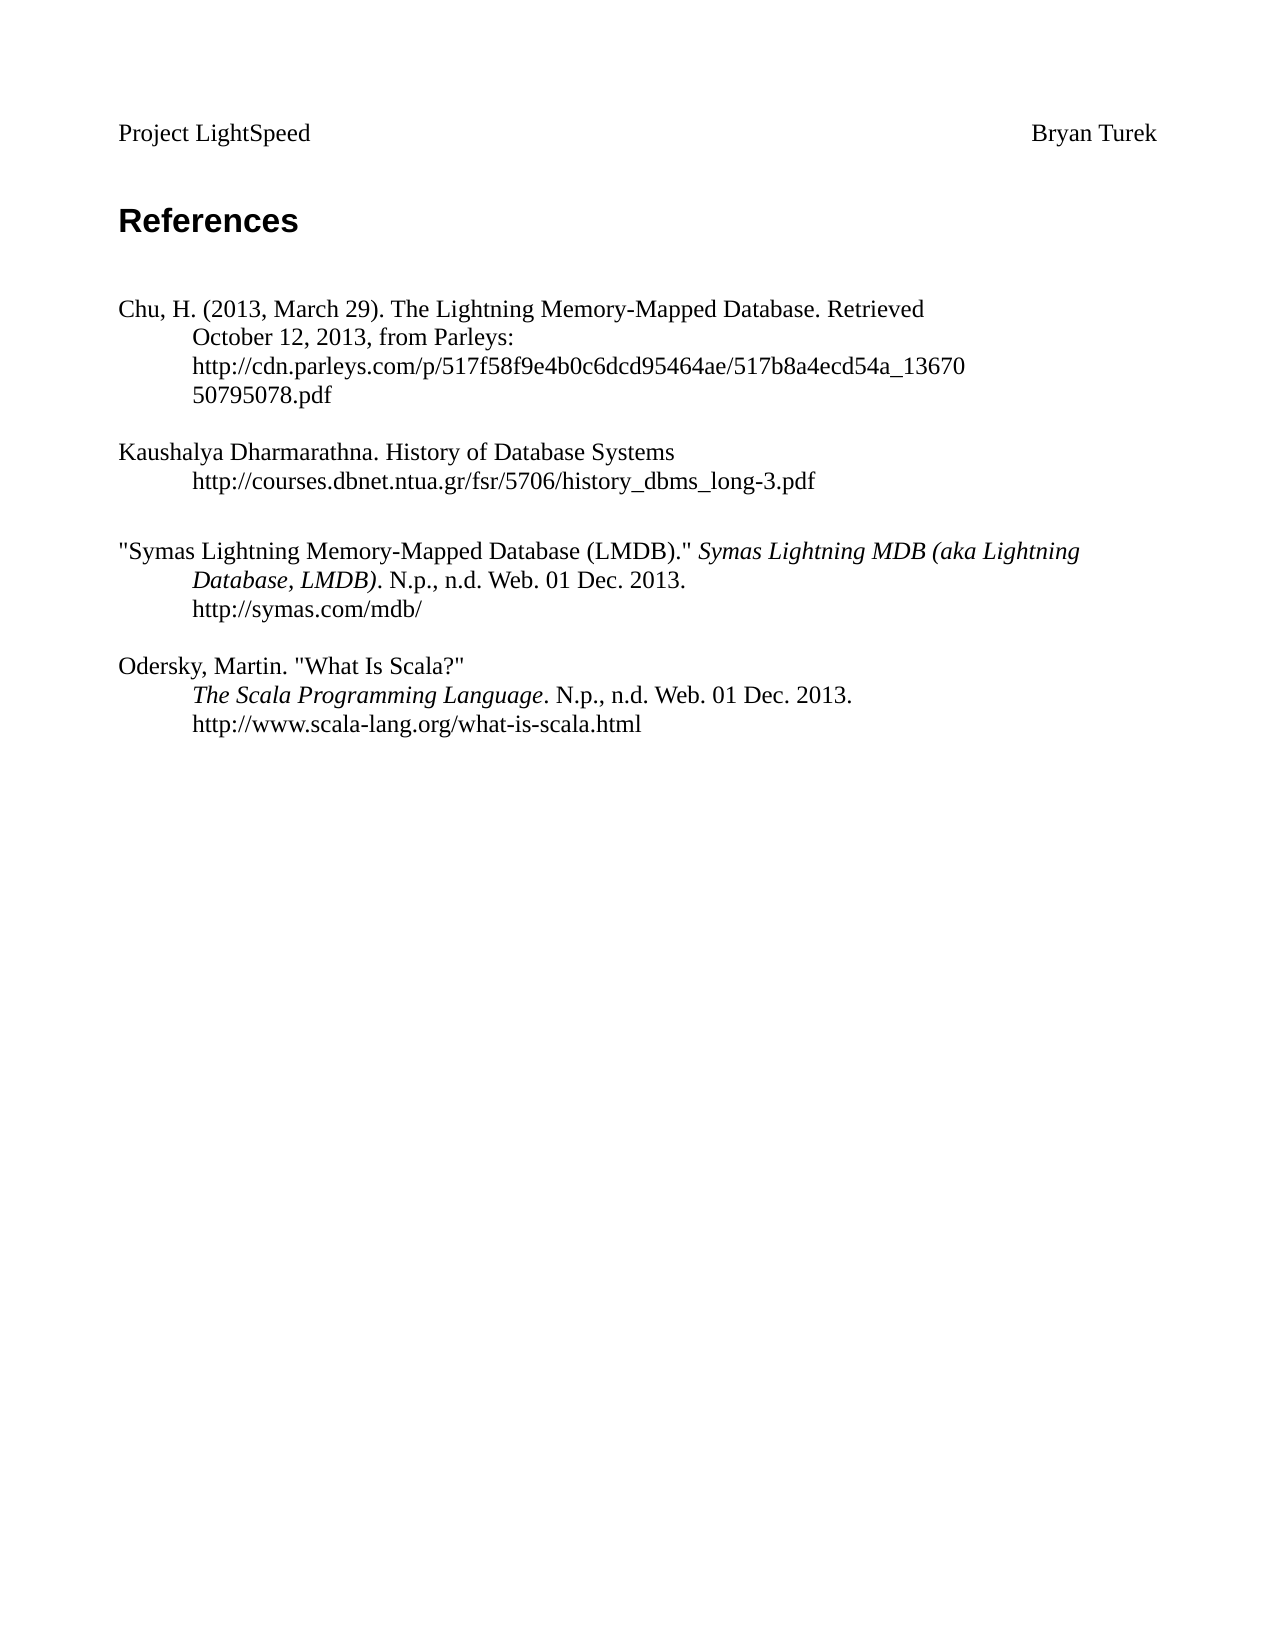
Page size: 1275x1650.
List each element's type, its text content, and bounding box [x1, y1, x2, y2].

text 50795078.pdf [118, 380, 1157, 409]
text "Symas Lightning Memory-Mapped Database (LMDB)." Symas Lightning MDB (aka Lightning [118, 536, 1157, 565]
text Database, LMDB). N.p., n.d. Web. 01 Dec. 2013. [118, 565, 1157, 594]
text The Scala Programming Language. N.p., n.d. Web. 01 Dec. 2013. [118, 680, 1157, 709]
text Kaushalya Dharmarathna. History of Database Systems [118, 437, 1157, 466]
text http://courses.dbnet.ntua.gr/fsr/5706/history_dbms_long-3.pdf [118, 466, 1157, 495]
text October 12, 2013, from Parleys: [118, 322, 1157, 351]
text http://www.scala-lang.org/what-is-scala.html [118, 709, 1157, 737]
subtitle References [118, 201, 1157, 240]
text Odersky, Martin. "What Is Scala?" [118, 651, 1157, 680]
text http://cdn.parleys.com/p/517f58f9e4b0c6dcd95464ae/517b8a4ecd54a_13670 [118, 351, 1157, 380]
text Chu, H. (2013, March 29). The Lightning Memory-Mapped Database. Retrieved [118, 294, 1157, 322]
text http://symas.com/mdb/ [118, 594, 1157, 622]
